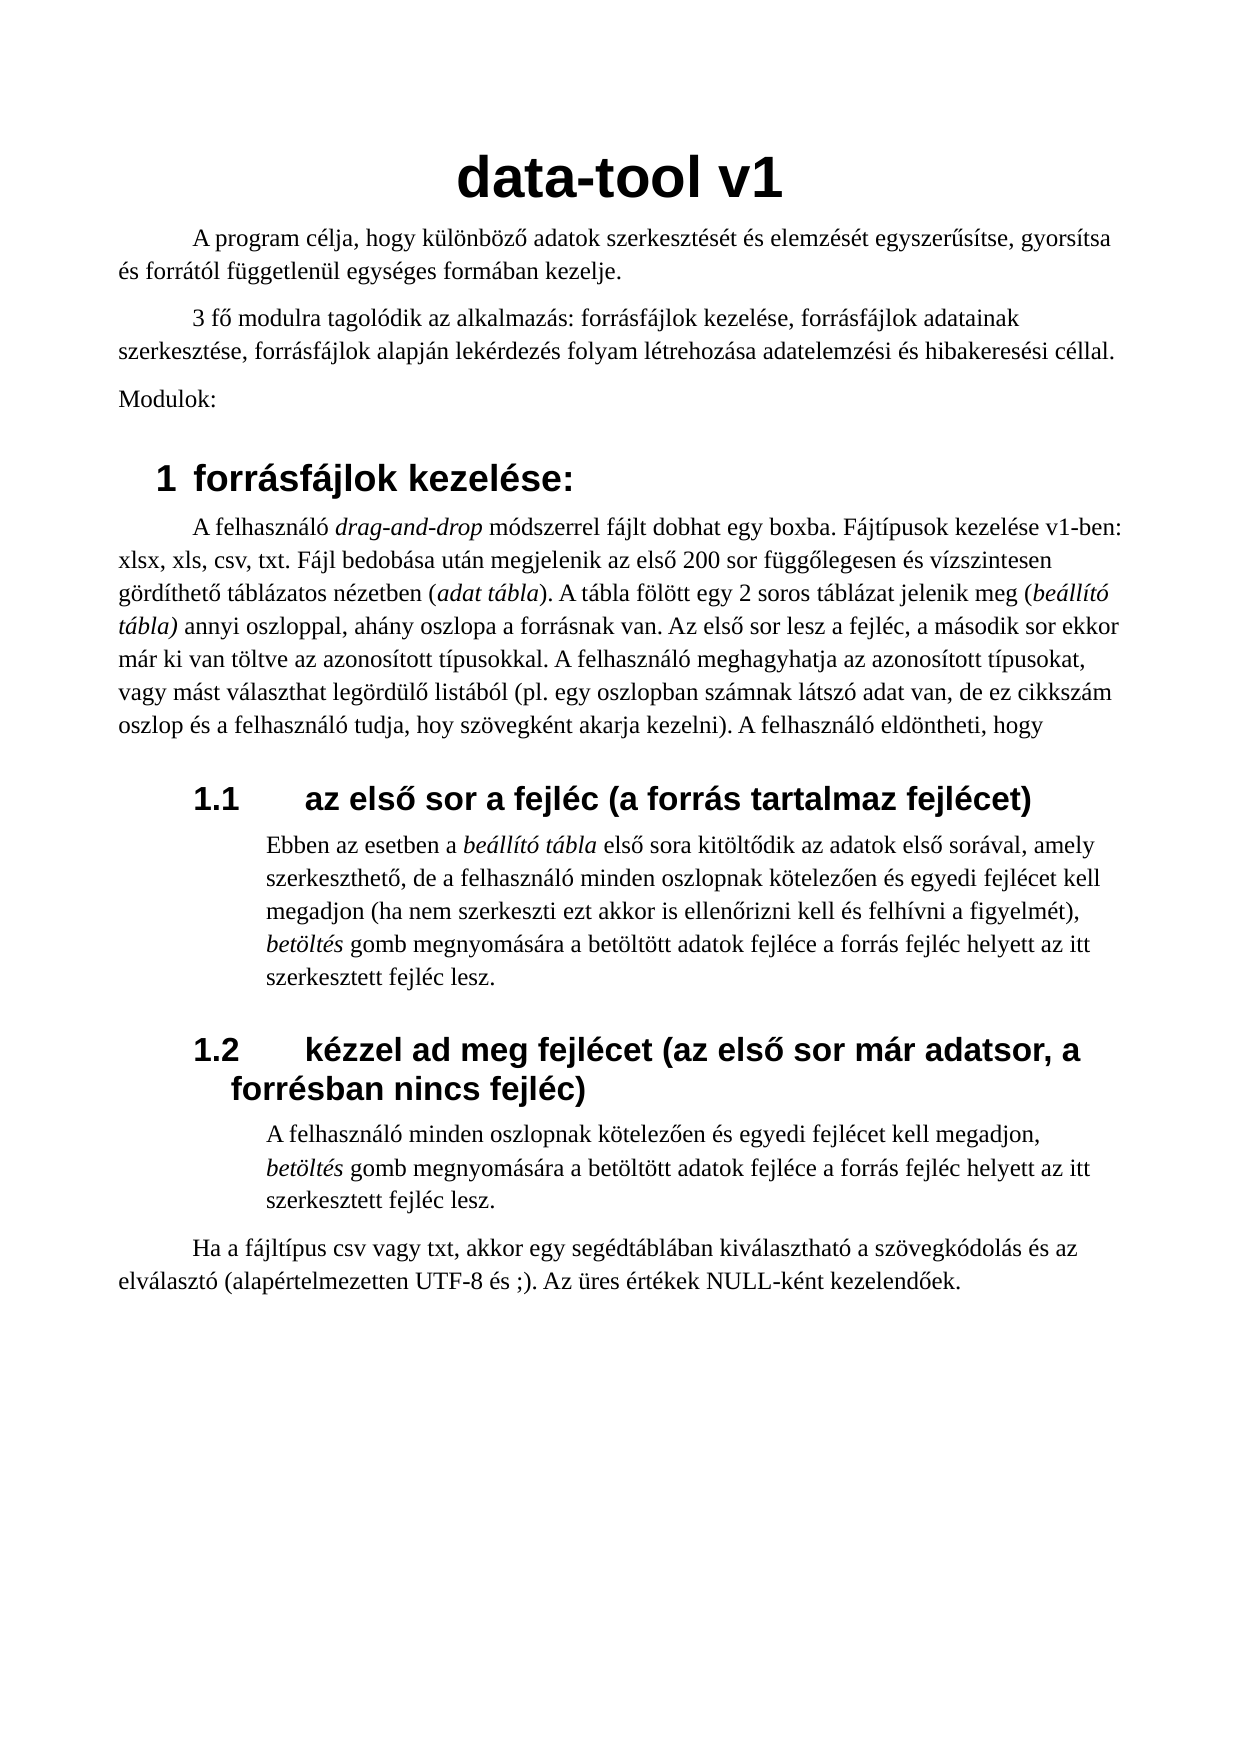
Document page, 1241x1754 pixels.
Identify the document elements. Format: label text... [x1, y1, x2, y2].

text Ha a fájltípus csv vagy txt, akkor egy segédtáblában kiválasztható a szövegkódolás és az elválasztó (alapértelmezetten UTF-8 és ;). Az üres értékek NULL-ként kezelendőek. [118, 1233, 1122, 1295]
text Ebben az esetben a beállító tábla első sora kitöltődik az adatok első sorával, amely szerkeszthető, de a felhasználó minden oszlopnak kötelezően és egyedi fejlécet kell megadjon (ha nem szerkeszti ezt akkor is ellenőrizni kell és felhívni a figyelmét), betöltés gomb megnyomására a betöltött adatok fejléce a forrás fejléc helyett az itt szerkesztett fejléc lesz. [266, 830, 1122, 991]
title data-tool v1 [118, 143, 1122, 210]
subtitle kézzel ad meg fejlécet (az első sor már adatsor, a forrésban nincs fejléc) [193, 1030, 1122, 1107]
subtitle forrásfájlok kezelése: [156, 457, 1122, 500]
text A felhasználó drag-and-drop módszerrel fájlt dobhat egy boxba. Fájtípusok kezelése v1-ben: xlsx, xls, csv, txt. Fájl bedobása után megjelenik az első 200 sor függőlegesen és vízszintesen gördíthető táblázatos nézetben (adat tábla). A tábla fölött egy 2 soros táblázat jelenik meg (beállító tábla) annyi oszloppal, ahány oszlopa a forrásnak van. Az első sor lesz a fejléc, a második sor ekkor már ki van töltve az azonosított típusokkal. A felhasználó meghagyhatja az azonosított típusokat, vagy mást választhat legördülő listából (pl. egy oszlopban számnak látszó adat van, de ez cikkszám oszlop és a felhasználó tudja, hoy szövegként akarja kezelni). A felhasználó eldöntheti, hogy [118, 512, 1122, 739]
text A program célja, hogy különböző adatok szerkesztését és elemzését egyszerűsítse, gyorsítsa és forrától függetlenül egységes formában kezelje. [118, 223, 1122, 284]
text 3 fő modulra tagolódik az alkalmazás: forrásfájlok kezelése, forrásfájlok adatainak szerkesztése, forrásfájlok alapján lekérdezés folyam létrehozása adatelemzési és hibakeresési céllal. [118, 303, 1122, 365]
subtitle az első sor a fejléc (a forrás tartalmaz fejlécet) [193, 779, 1122, 817]
text Modulok: [118, 384, 1122, 413]
text A felhasználó minden oszlopnak kötelezően és egyedi fejlécet kell megadjon, betöltés gomb megnyomására a betöltött adatok fejléce a forrás fejléc helyett az itt szerkesztett fejléc lesz. [266, 1119, 1122, 1214]
